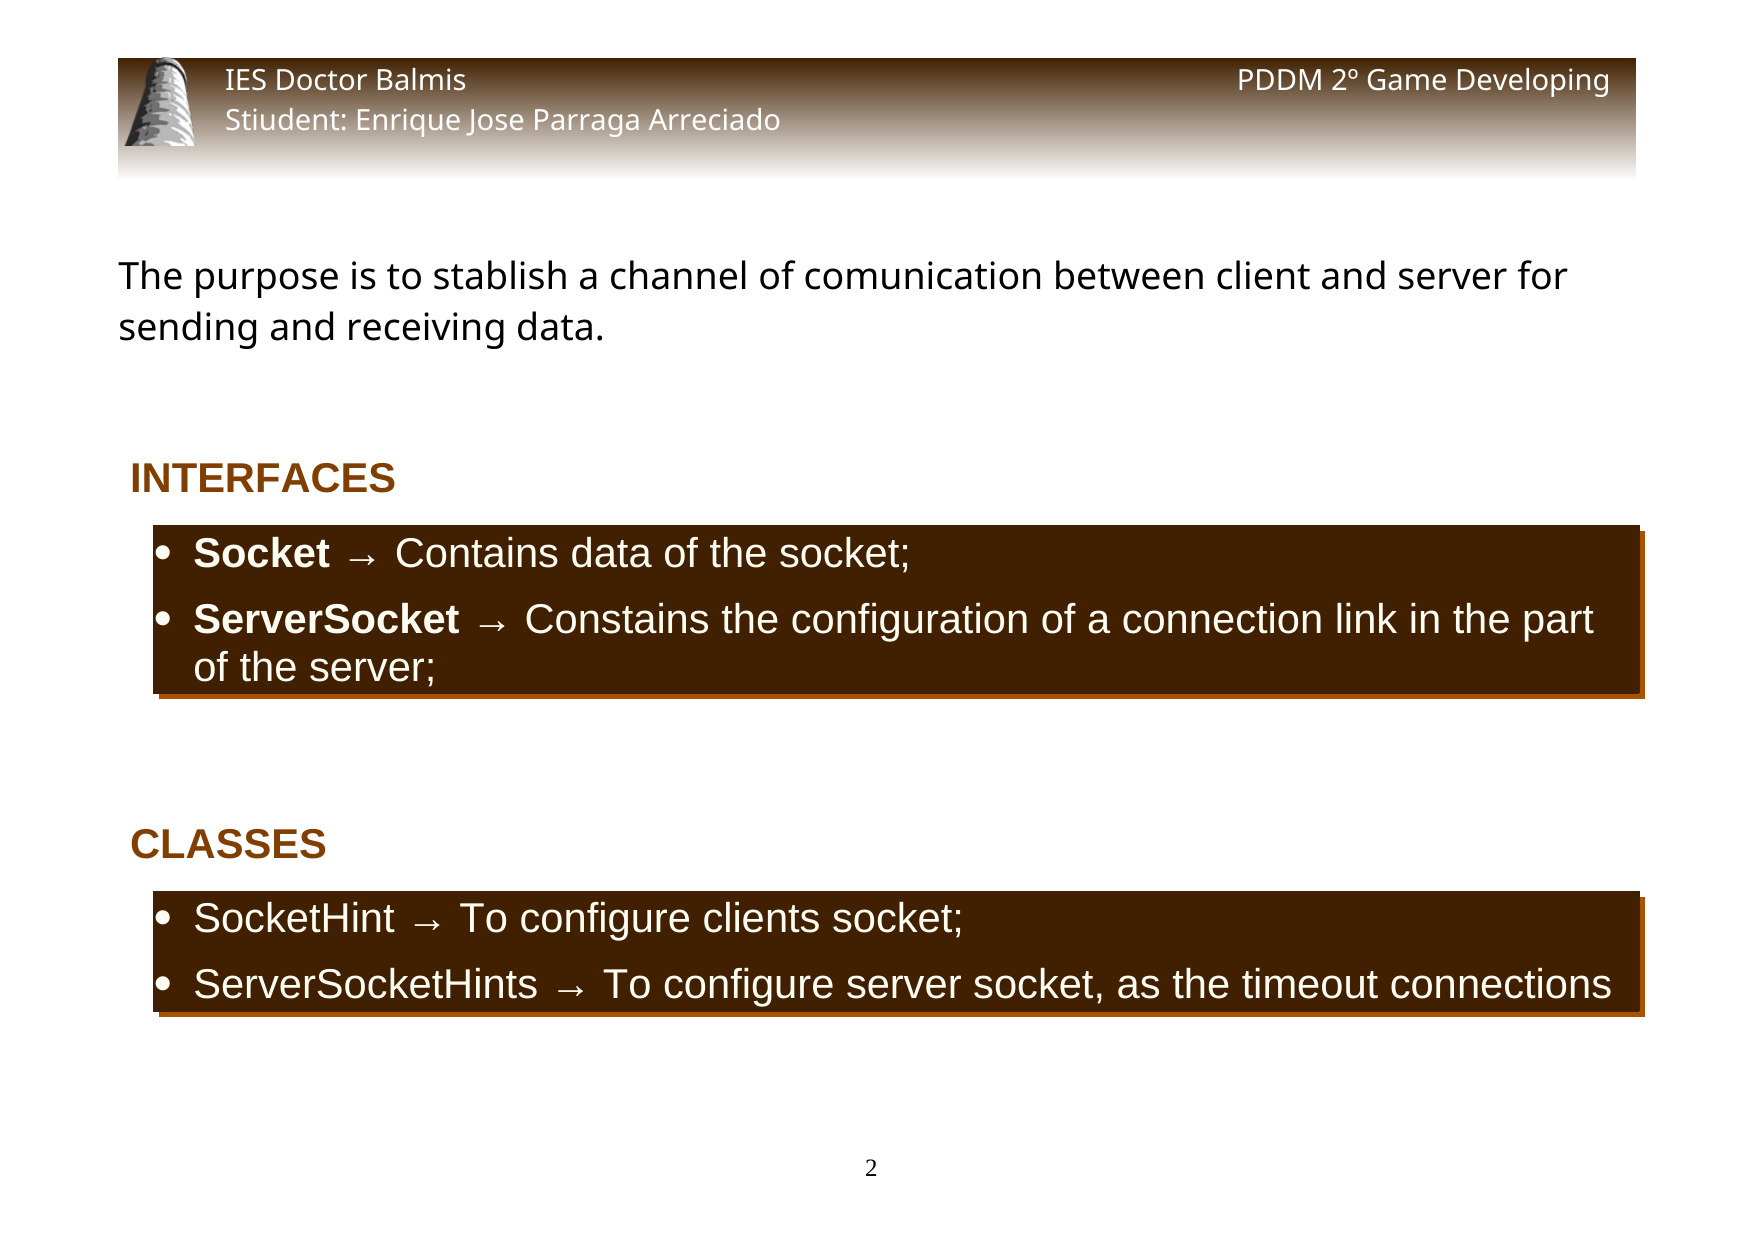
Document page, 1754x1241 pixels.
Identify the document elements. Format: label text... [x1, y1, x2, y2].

list ServerSocketHints → To configure server socket, as the timeout connections [154, 956, 1639, 1011]
list Socket → Contains data of the socket; [154, 526, 1639, 577]
list SocketHint → To configure clients socket; [154, 892, 1639, 942]
text INTERFACES [130, 454, 1636, 502]
list ServerSocket → Constains the configuration of a connection link in the part of the server; [154, 591, 1639, 693]
text CLASSES [130, 819, 1636, 867]
text The purpose is to stablish a channel of comunication between client and server for sending and receiving data. [118, 250, 1636, 352]
picture [121, 57, 202, 146]
